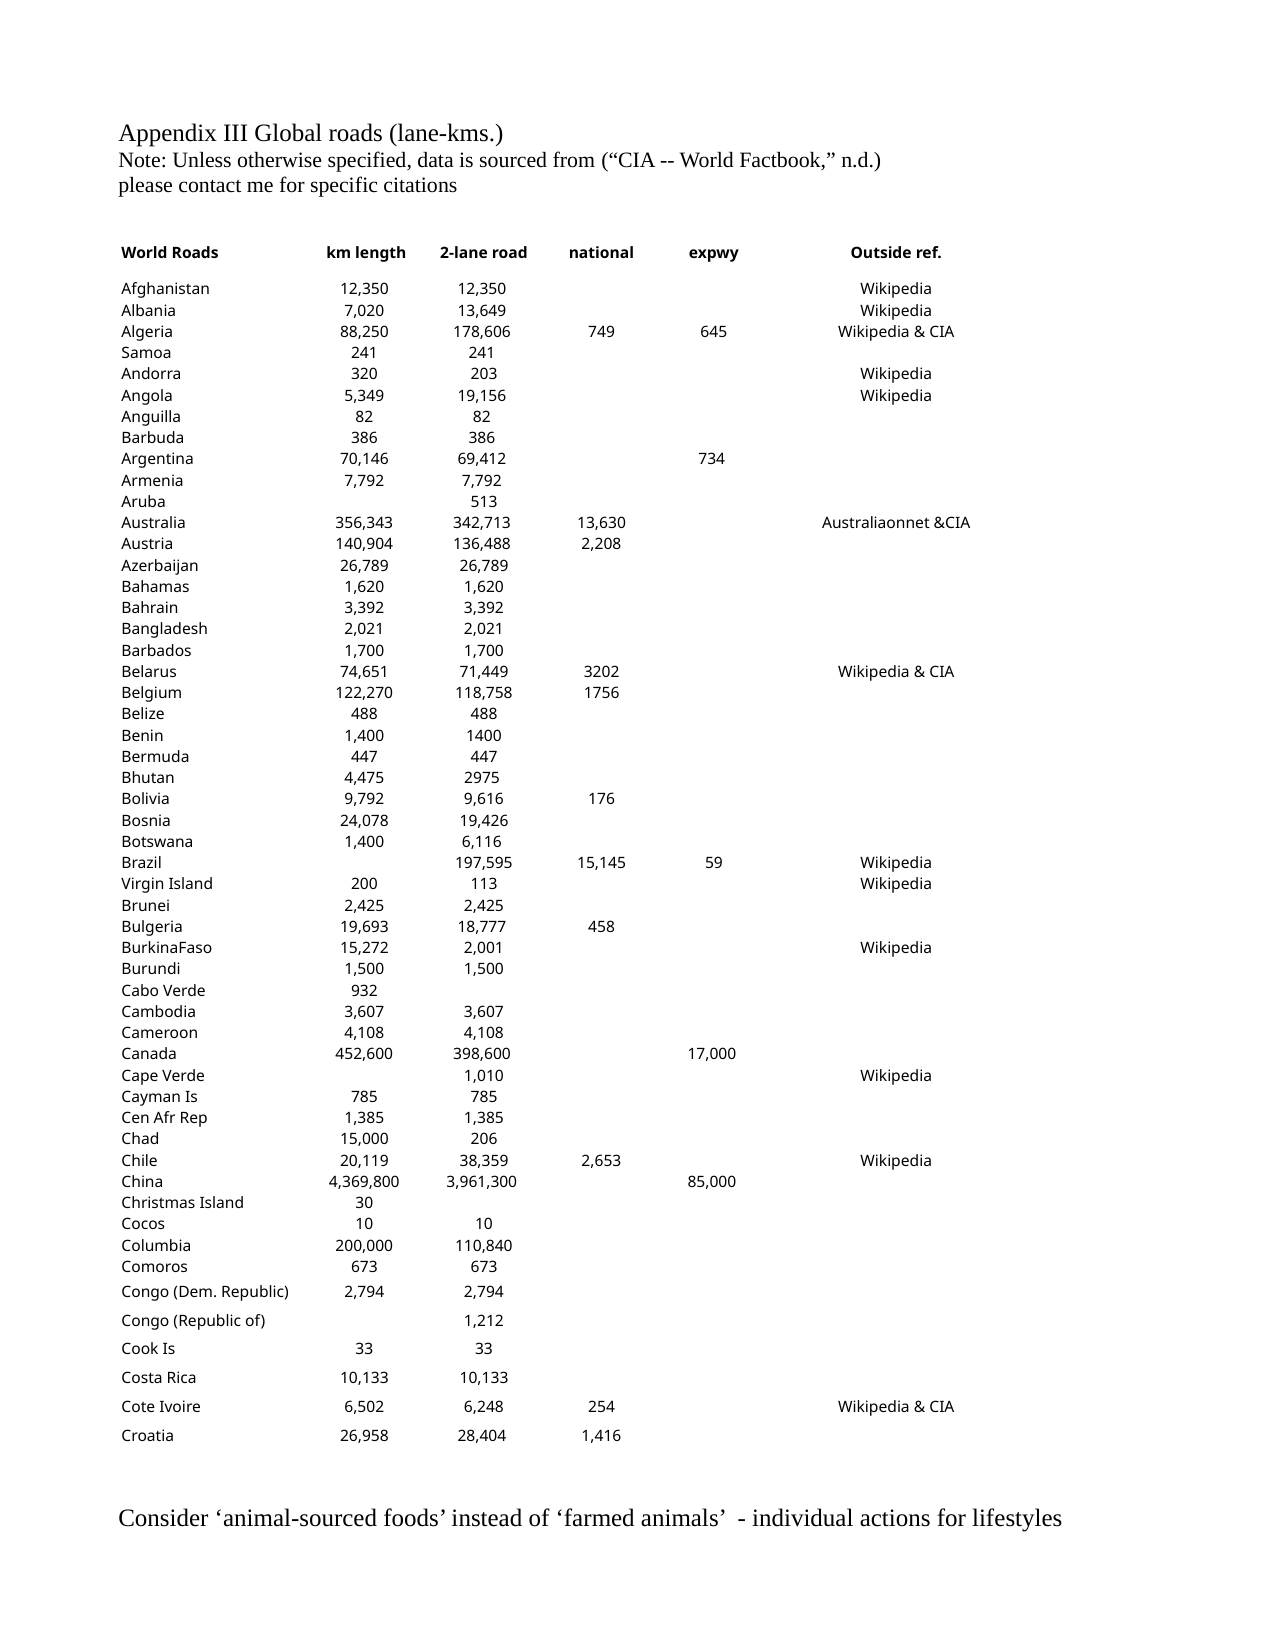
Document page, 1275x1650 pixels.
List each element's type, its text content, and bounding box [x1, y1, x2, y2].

table_cell [662, 427, 765, 448]
table_cell [765, 1256, 1027, 1277]
table_cell 4,108 [305, 1022, 427, 1043]
table_cell 1,620 [427, 576, 540, 597]
table_cell Barbados [118, 639, 305, 661]
table_cell [662, 363, 765, 384]
table_cell 15,000 [305, 1128, 427, 1149]
table_cell Canada [118, 1043, 305, 1064]
table_cell [540, 724, 662, 746]
table_cell 1,500 [305, 958, 427, 979]
table_cell 1,416 [540, 1421, 662, 1449]
table_cell 69,412 [427, 448, 540, 469]
table_cell [662, 788, 765, 809]
table_cell [662, 809, 765, 831]
table_cell Barbuda [118, 427, 305, 448]
table_cell 7,792 [427, 469, 540, 491]
table_cell [662, 894, 765, 916]
table_cell [540, 1363, 662, 1392]
table_cell 10,133 [305, 1363, 427, 1392]
table_cell 932 [305, 979, 427, 1001]
table_cell [540, 1171, 662, 1192]
table_cell [662, 1001, 765, 1022]
table_cell [765, 1334, 1027, 1363]
table_cell [540, 597, 662, 618]
table_cell [540, 1001, 662, 1022]
table_cell 19,156 [427, 384, 540, 406]
table_cell [662, 597, 765, 618]
table_cell 113 [427, 873, 540, 894]
table_cell [427, 1192, 540, 1213]
table_cell [662, 533, 765, 554]
table_cell [662, 618, 765, 639]
table_cell [305, 1064, 427, 1086]
table_cell Burundi [118, 958, 305, 979]
table_header World Roads [118, 226, 305, 278]
table_cell [540, 831, 662, 852]
table_cell [662, 1363, 765, 1392]
table_cell 320 [305, 363, 427, 384]
table_cell [662, 299, 765, 321]
table_cell [662, 1213, 765, 1234]
table_cell 1,620 [305, 576, 427, 597]
table_cell Bangladesh [118, 618, 305, 639]
table_cell [540, 979, 662, 1001]
table_cell [765, 576, 1027, 597]
table_cell 70,146 [305, 448, 427, 469]
table_cell 200,000 [305, 1234, 427, 1256]
table_cell [765, 639, 1027, 661]
table_cell [765, 1001, 1027, 1022]
table_cell [540, 1043, 662, 1064]
table_cell 1,400 [305, 724, 427, 746]
table_cell [540, 958, 662, 979]
table_cell [662, 469, 765, 491]
table_cell [540, 618, 662, 639]
table_cell Cen Afr Rep [118, 1107, 305, 1128]
table_cell 342,713 [427, 512, 540, 533]
table_cell [540, 767, 662, 788]
table_cell [662, 682, 765, 703]
table_cell 5,349 [305, 384, 427, 406]
table_cell [540, 1334, 662, 1363]
table_cell 3202 [540, 661, 662, 682]
table_cell [662, 1277, 765, 1306]
table_cell [765, 1421, 1027, 1449]
table_cell [662, 554, 765, 576]
table_cell [540, 363, 662, 384]
table_cell 2975 [427, 767, 540, 788]
table_cell 4,369,800 [305, 1171, 427, 1192]
table_cell 203 [427, 363, 540, 384]
table_cell 1,400 [305, 831, 427, 852]
table_cell 1400 [427, 724, 540, 746]
table_cell 1,385 [305, 1107, 427, 1128]
table_cell [765, 448, 1027, 469]
table_cell 13,630 [540, 512, 662, 533]
table_cell BurkinaFaso [118, 937, 305, 958]
table_cell [662, 406, 765, 427]
table_cell 20,119 [305, 1149, 427, 1171]
table_cell [662, 703, 765, 724]
table_cell [765, 979, 1027, 1001]
table_cell Albania [118, 299, 305, 321]
table_cell [765, 894, 1027, 916]
table_cell 88,250 [305, 321, 427, 342]
table_cell 59 [662, 852, 765, 873]
table_cell 136,488 [427, 533, 540, 554]
table_cell Virgin Island [118, 873, 305, 894]
table_cell 18,777 [427, 916, 540, 937]
table_cell [540, 746, 662, 767]
table_cell [540, 703, 662, 724]
table_cell Aruba [118, 491, 305, 512]
table_cell 1,212 [427, 1306, 540, 1334]
table_cell [662, 512, 765, 533]
table_cell 200 [305, 873, 427, 894]
table_header 2-lane road [427, 226, 540, 278]
table_cell [765, 703, 1027, 724]
table_cell 10 [305, 1213, 427, 1234]
table_cell 452,600 [305, 1043, 427, 1064]
table_cell [540, 384, 662, 406]
table_cell [662, 746, 765, 767]
table_cell 6,116 [427, 831, 540, 852]
table_cell [540, 873, 662, 894]
table_cell Bahrain [118, 597, 305, 618]
table_cell 2,794 [305, 1277, 427, 1306]
table_cell [540, 937, 662, 958]
table_cell Belarus [118, 661, 305, 682]
table_cell [765, 1043, 1027, 1064]
table_cell 2,021 [305, 618, 427, 639]
table_cell 2,425 [427, 894, 540, 916]
table_cell Belgium [118, 682, 305, 703]
table_cell Wikipedia & CIA [765, 661, 1027, 682]
table_cell Bolivia [118, 788, 305, 809]
table_cell Argentina [118, 448, 305, 469]
table_cell 9,792 [305, 788, 427, 809]
table_cell 15,145 [540, 852, 662, 873]
table_cell 82 [305, 406, 427, 427]
table_cell [765, 1022, 1027, 1043]
table_cell Wikipedia [765, 278, 1027, 299]
table_cell 33 [427, 1334, 540, 1363]
table_cell [540, 427, 662, 448]
table_cell 513 [427, 491, 540, 512]
table_cell Afghanistan [118, 278, 305, 299]
table_cell 1,700 [305, 639, 427, 661]
table_cell Bosnia [118, 809, 305, 831]
table_cell [765, 618, 1027, 639]
table_cell [540, 1192, 662, 1213]
table_cell [540, 1256, 662, 1277]
table_cell Angola [118, 384, 305, 406]
table_cell [662, 1306, 765, 1334]
table_cell Brunei [118, 894, 305, 916]
table_cell [540, 278, 662, 299]
table_cell 12,350 [427, 278, 540, 299]
table_cell [662, 491, 765, 512]
table_header national [540, 226, 662, 278]
table_cell 7,020 [305, 299, 427, 321]
table_cell [765, 1306, 1027, 1334]
table_cell [662, 639, 765, 661]
table_cell 3,607 [305, 1001, 427, 1022]
table_cell [662, 1128, 765, 1149]
table_cell 1756 [540, 682, 662, 703]
table_cell 645 [662, 321, 765, 342]
table_cell Bermuda [118, 746, 305, 767]
table_cell [765, 1171, 1027, 1192]
table_cell 458 [540, 916, 662, 937]
table_cell [305, 491, 427, 512]
table_cell Cabo Verde [118, 979, 305, 1001]
table_cell [662, 576, 765, 597]
table_cell 6,248 [427, 1392, 540, 1421]
table_cell [662, 1334, 765, 1363]
table_cell 140,904 [305, 533, 427, 554]
table_cell [765, 597, 1027, 618]
table_cell [540, 576, 662, 597]
table_cell Chile [118, 1149, 305, 1171]
table_cell [540, 491, 662, 512]
table_cell [540, 894, 662, 916]
table_cell [765, 342, 1027, 363]
table_cell Wikipedia [765, 873, 1027, 894]
table_cell Wikipedia [765, 384, 1027, 406]
table_cell [765, 406, 1027, 427]
table_cell [765, 1128, 1027, 1149]
table_cell Wikipedia [765, 299, 1027, 321]
table_cell [765, 1234, 1027, 1256]
table_cell [540, 1086, 662, 1107]
table_cell 488 [427, 703, 540, 724]
table_cell Wikipedia [765, 852, 1027, 873]
table_cell Algeria [118, 321, 305, 342]
table_cell Wikipedia [765, 1149, 1027, 1171]
table_cell 12,350 [305, 278, 427, 299]
table_cell Cape Verde [118, 1064, 305, 1086]
table_cell 4,108 [427, 1022, 540, 1043]
table_cell 241 [427, 342, 540, 363]
table_cell 4,475 [305, 767, 427, 788]
table_cell 2,794 [427, 1277, 540, 1306]
table_cell Congo (Republic of) [118, 1306, 305, 1334]
table_cell 241 [305, 342, 427, 363]
table_cell 785 [305, 1086, 427, 1107]
text Note: Unless otherwise specified, data is sourced from (“CIA -- World Factbook,” n.d.) [118, 147, 1157, 172]
table_cell 122,270 [305, 682, 427, 703]
table_cell [305, 1306, 427, 1334]
table_cell [662, 278, 765, 299]
table_cell [765, 427, 1027, 448]
table_cell Belize [118, 703, 305, 724]
table_cell [662, 1234, 765, 1256]
table_cell Botswana [118, 831, 305, 852]
table_cell [540, 299, 662, 321]
table_cell 1,010 [427, 1064, 540, 1086]
table_cell [765, 1107, 1027, 1128]
table_cell [765, 916, 1027, 937]
table_cell 85,000 [662, 1171, 765, 1192]
table_cell [765, 469, 1027, 491]
table_cell 254 [540, 1392, 662, 1421]
table_cell [662, 1392, 765, 1421]
table_cell 82 [427, 406, 540, 427]
table_cell [540, 406, 662, 427]
table_cell [662, 873, 765, 894]
table_cell [540, 1213, 662, 1234]
table_cell Bulgeria [118, 916, 305, 937]
table_cell 2,653 [540, 1149, 662, 1171]
table_cell 19,693 [305, 916, 427, 937]
table_cell 71,449 [427, 661, 540, 682]
table_cell Azerbaijan [118, 554, 305, 576]
table_cell [765, 1213, 1027, 1234]
table_cell Bahamas [118, 576, 305, 597]
table_cell [765, 788, 1027, 809]
table_cell [540, 1234, 662, 1256]
table_cell [662, 1107, 765, 1128]
table_cell 19,426 [427, 809, 540, 831]
table_cell Christmas Island [118, 1192, 305, 1213]
table_cell Cook Is [118, 1334, 305, 1363]
table_cell 785 [427, 1086, 540, 1107]
table_cell [765, 767, 1027, 788]
table_cell [662, 937, 765, 958]
table_cell Australiaonnet &CIA [765, 512, 1027, 533]
table_cell [540, 448, 662, 469]
table_cell [765, 1086, 1027, 1107]
table_cell [765, 809, 1027, 831]
table_cell 26,958 [305, 1421, 427, 1449]
table_cell Cameroon [118, 1022, 305, 1043]
table_cell [540, 1107, 662, 1128]
table_cell [662, 958, 765, 979]
table_cell [540, 469, 662, 491]
table_cell 2,021 [427, 618, 540, 639]
table_cell Bhutan [118, 767, 305, 788]
table_cell [765, 533, 1027, 554]
table_cell [765, 682, 1027, 703]
table_cell [662, 1022, 765, 1043]
table_cell Cote Ivoire [118, 1392, 305, 1421]
table_cell 13,649 [427, 299, 540, 321]
table_cell Australia [118, 512, 305, 533]
table_cell [765, 1277, 1027, 1306]
table_cell Wikipedia [765, 1064, 1027, 1086]
table_cell [662, 724, 765, 746]
table_cell [765, 1363, 1027, 1392]
table_cell [765, 554, 1027, 576]
table_cell 3,607 [427, 1001, 540, 1022]
table_cell 1,700 [427, 639, 540, 661]
table_cell [662, 1149, 765, 1171]
table_cell 447 [427, 746, 540, 767]
table_header Outside ref. [765, 226, 1027, 278]
table_cell 178,606 [427, 321, 540, 342]
table_cell [540, 1022, 662, 1043]
table_cell 38,359 [427, 1149, 540, 1171]
table_cell 2,001 [427, 937, 540, 958]
table_cell [765, 958, 1027, 979]
table_cell Wikipedia & CIA [765, 321, 1027, 342]
table_cell 3,392 [305, 597, 427, 618]
text Appendix III Global roads (lane-kms.) [118, 118, 1157, 147]
table_cell 26,789 [427, 554, 540, 576]
table_cell Croatia [118, 1421, 305, 1449]
table_cell 734 [662, 448, 765, 469]
table_cell 26,789 [305, 554, 427, 576]
table_cell [540, 342, 662, 363]
table_cell [662, 1064, 765, 1086]
table_cell Chad [118, 1128, 305, 1149]
table_cell 15,272 [305, 937, 427, 958]
table_cell [765, 724, 1027, 746]
table_cell 24,078 [305, 809, 427, 831]
text please contact me for specific citations [118, 172, 1157, 197]
table_cell 398,600 [427, 1043, 540, 1064]
table_header km length [305, 226, 427, 278]
table_cell [540, 1128, 662, 1149]
table_cell Congo (Dem. Republic) [118, 1277, 305, 1306]
table_cell [540, 554, 662, 576]
table_cell 673 [305, 1256, 427, 1277]
table_cell 386 [427, 427, 540, 448]
table_cell 17,000 [662, 1043, 765, 1064]
table_cell 386 [305, 427, 427, 448]
table_cell 118,758 [427, 682, 540, 703]
table_cell [765, 746, 1027, 767]
table_cell [662, 1256, 765, 1277]
table_cell 3,392 [427, 597, 540, 618]
table_cell [662, 979, 765, 1001]
table_cell [662, 916, 765, 937]
table_cell 197,595 [427, 852, 540, 873]
table_cell [662, 1192, 765, 1213]
table_cell 1,500 [427, 958, 540, 979]
table_cell 749 [540, 321, 662, 342]
table_cell 3,961,300 [427, 1171, 540, 1192]
table_cell [540, 809, 662, 831]
table_cell Austria [118, 533, 305, 554]
table_cell [662, 342, 765, 363]
table_cell 2,425 [305, 894, 427, 916]
table_cell 1,385 [427, 1107, 540, 1128]
table_cell [540, 1306, 662, 1334]
table_cell Brazil [118, 852, 305, 873]
table_cell Samoa [118, 342, 305, 363]
table_cell 110,840 [427, 1234, 540, 1256]
table_cell [662, 767, 765, 788]
table_cell [662, 831, 765, 852]
table_cell Cocos [118, 1213, 305, 1234]
table_cell 488 [305, 703, 427, 724]
table_cell [305, 852, 427, 873]
table_cell 2,208 [540, 533, 662, 554]
table_cell [540, 639, 662, 661]
table_cell 6,502 [305, 1392, 427, 1421]
table_cell Wikipedia [765, 937, 1027, 958]
table_cell Costa Rica [118, 1363, 305, 1392]
table_cell 7,792 [305, 469, 427, 491]
table_cell Cambodia [118, 1001, 305, 1022]
table_cell Armenia [118, 469, 305, 491]
table_cell [662, 1421, 765, 1449]
table_cell Columbia [118, 1234, 305, 1256]
table_cell 28,404 [427, 1421, 540, 1449]
table_cell 10 [427, 1213, 540, 1234]
table_cell China [118, 1171, 305, 1192]
table_cell Cayman Is [118, 1086, 305, 1107]
table_cell [662, 1086, 765, 1107]
table_cell 176 [540, 788, 662, 809]
table_cell 9,616 [427, 788, 540, 809]
table_cell [540, 1064, 662, 1086]
table_cell 673 [427, 1256, 540, 1277]
table_cell 33 [305, 1334, 427, 1363]
table_cell Andorra [118, 363, 305, 384]
table_cell 447 [305, 746, 427, 767]
table_cell Wikipedia & CIA [765, 1392, 1027, 1421]
table_cell 356,343 [305, 512, 427, 533]
table_cell 10,133 [427, 1363, 540, 1392]
table_header expwy [662, 226, 765, 278]
table_cell [765, 491, 1027, 512]
table_cell [662, 661, 765, 682]
table_cell [765, 831, 1027, 852]
table_cell [427, 979, 540, 1001]
table_cell Benin [118, 724, 305, 746]
table_cell [540, 1277, 662, 1306]
table_cell Anguilla [118, 406, 305, 427]
table_cell Wikipedia [765, 363, 1027, 384]
table_cell 74,651 [305, 661, 427, 682]
table_cell [662, 384, 765, 406]
table_cell Comoros [118, 1256, 305, 1277]
table_cell 206 [427, 1128, 540, 1149]
table_cell [765, 1192, 1027, 1213]
table_cell 30 [305, 1192, 427, 1213]
